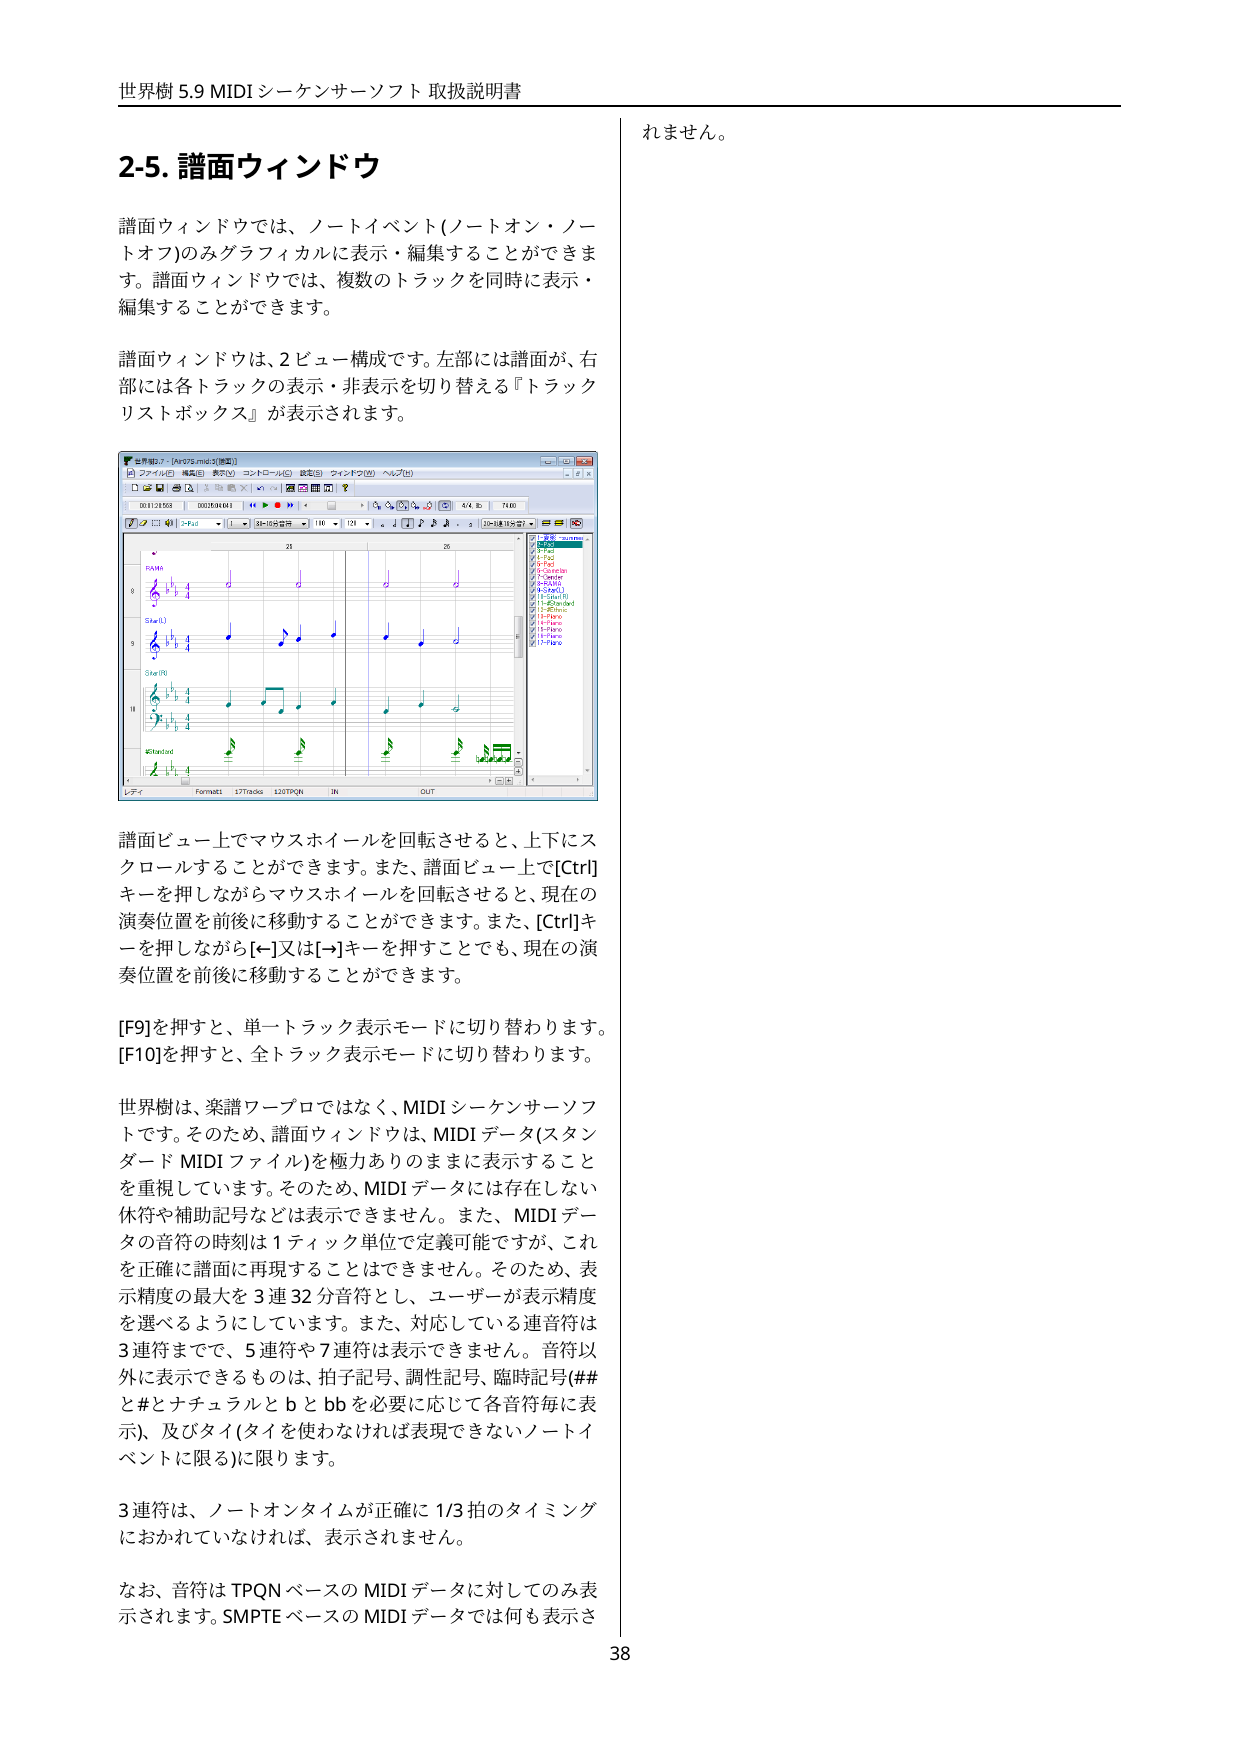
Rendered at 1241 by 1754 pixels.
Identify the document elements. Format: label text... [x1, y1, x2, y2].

subtitle 2-5. 譜面ウィンドウ [118, 144, 598, 186]
text れません。 [642, 118, 1122, 145]
text [F9]を押すと、単一トラック表示モードに切り替わります。 [118, 1013, 598, 1040]
text 譜面ビュー上でマウスホイールを回転させると、上下にスクロールすることができます。また、譜面ビュー上で[Ctrl]キーを押しながらマウスホイールを回転させると、現在の演奏位置を前後に移動することができます。また、[Ctrl]キーを押しながら[←]又は[→]キーを押すことでも、現在の演奏位置を前後に移動することができます。 [118, 826, 598, 988]
text なお、音符はTPQNベースのMIDIデータに対してのみ表示されます。SMPTEベースのMIDIデータでは何も表示さ [118, 1575, 598, 1629]
text 譜面ウィンドウは、2ビュー構成です。左部には譜面が、右部には各トラックの表示・非表示を切り替える『トラックリストボックス』が表示されます。 [118, 345, 598, 426]
text 譜面ウィンドウでは、ノートイベント(ノートオン・ノートオフ)のみグラフィカルに表示・編集することができます。譜面ウィンドウでは、複数のトラックを同時に表示・編集することができます。 [118, 212, 598, 319]
text 3連符は、ノートオンタイムが正確に1/3拍のタイミングにおかれていなければ、表示されません。 [118, 1496, 598, 1550]
picture [118, 451, 598, 801]
text 世界樹は、楽譜ワープロではなく、MIDIシーケンサーソフトです。そのため、譜面ウィンドウは、MIDIデータ(スタンダードMIDIファイル)を極力ありのままに表示することを重視しています。そのため、MIDIデータには存在しない休符や補助記号などは表示できません。また、MIDIデータの音符の時刻は1ティック単位で定義可能ですが、これを正確に譜面に再現することはできません。そのため、表示精度の最大を3連32分音符とし、ユーザーが表示精度を選べるようにしています。また、対応している連音符は3連符までで、5連符や7連符は表示できません。音符以外に表示できるものは、拍子記号、調性記号、臨時記号(##と#とナチュラルとbとbbを必要に応じて各音符毎に表示)、及びタイ(タイを使わなければ表現できないノートイベントに限る)に限ります。 [118, 1093, 598, 1470]
text [F10]を押すと、全トラック表示モードに切り替わります。 [118, 1040, 598, 1067]
